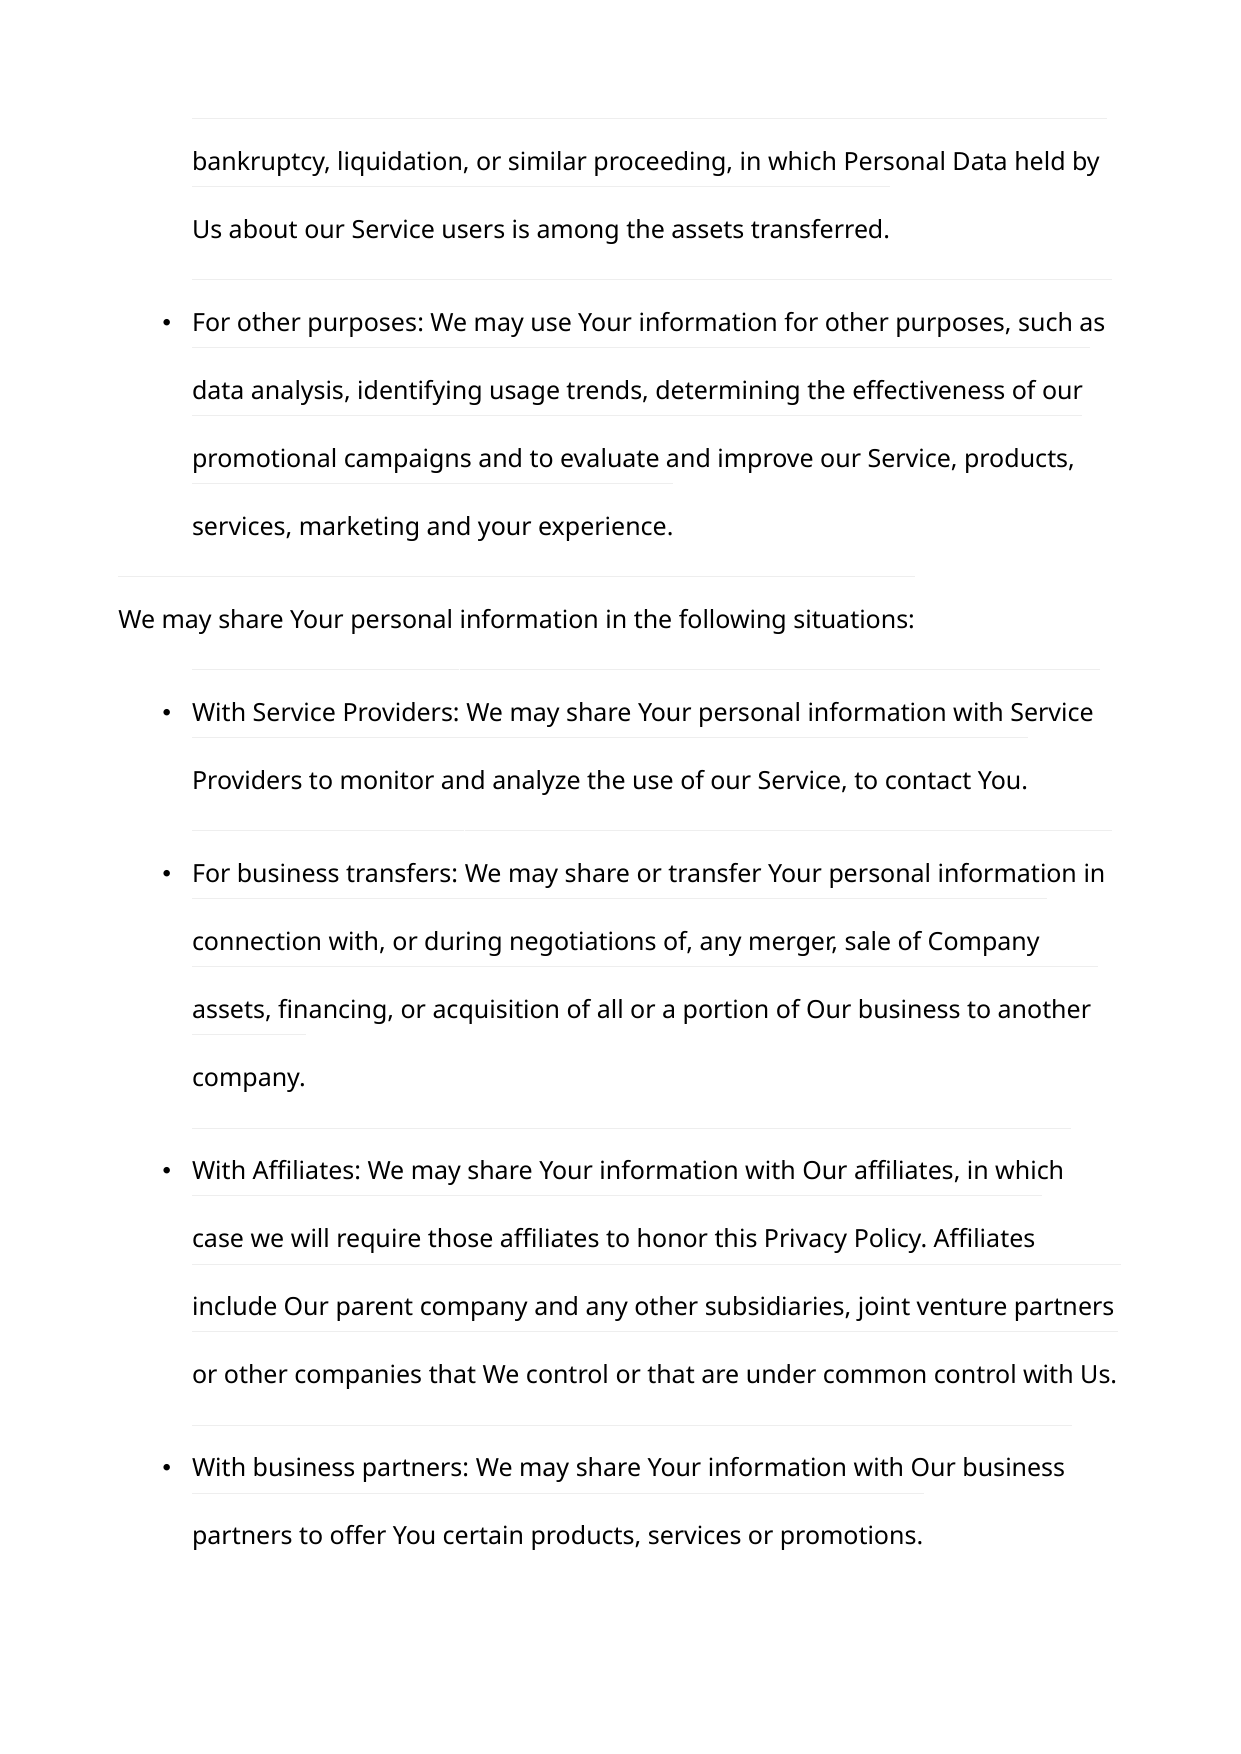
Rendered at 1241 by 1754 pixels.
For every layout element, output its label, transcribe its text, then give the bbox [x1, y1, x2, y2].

list bankruptcy, liquidation, or similar proceeding, in which Personal Data held by Us about our Service users is among the assets transferred. [162, 118, 1122, 245]
list For other purposes: We may use Your information for other purposes, such as data analysis, identifying usage trends, determining the effectiveness of our promotional campaigns and to evaluate and improve our Service, products, services, marketing and your experience. [162, 279, 1122, 542]
list With Service Providers: We may share Your personal information with Service Providers to monitor and analyze the use of our Service, to contact You. [162, 669, 1122, 796]
list With business partners: We may share Your information with Our business partners to offer You certain products, services or promotions. [162, 1424, 1122, 1552]
text We may share Your personal information in the following situations: [118, 576, 1122, 635]
list For business transfers: We may share or transfer Your personal information in connection with, or during negotiations of, any merger, sale of Company assets, financing, or acquisition of all or a portion of Our business to another company. [162, 830, 1122, 1093]
list With Affiliates: We may share Your information with Our affiliates, in which case we will require those affiliates to honor this Privacy Policy. Affiliates include Our parent company and any other subsidiaries, joint venture partners or other companies that We control or that are under common control with Us. [162, 1127, 1122, 1391]
